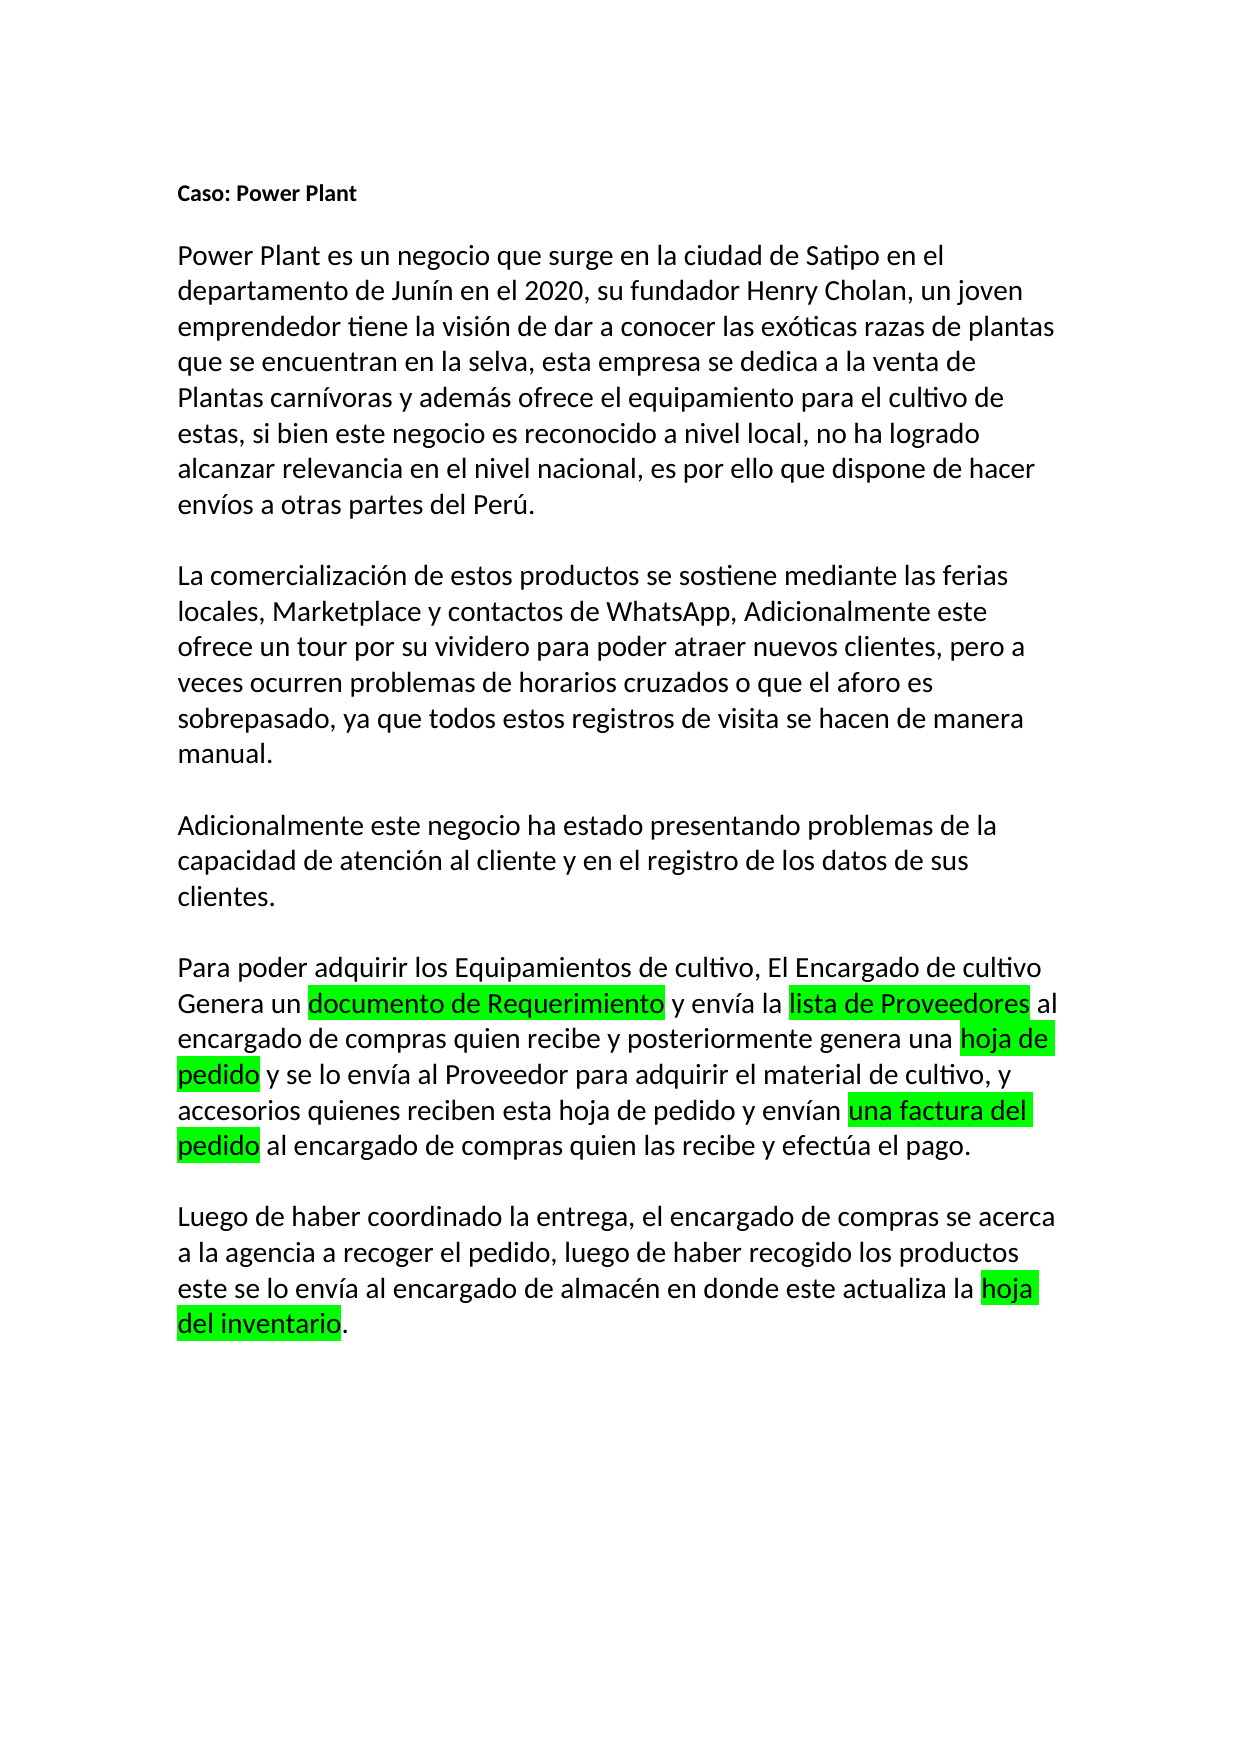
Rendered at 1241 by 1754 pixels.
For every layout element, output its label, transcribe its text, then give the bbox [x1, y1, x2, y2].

text Luego de haber coordinado la entrega, el encargado de compras se acerca a la agencia a recoger el pedido, luego de haber recogido los productos este se lo envía al encargado de almacén en donde este actualiza la hoja del inventario. [177, 1198, 1063, 1341]
text Adicionalmente este negocio ha estado presentando problemas de la capacidad de atención al cliente y en el registro de los datos de sus clientes. [177, 807, 1063, 913]
text Para poder adquirir los Equipamientos de cultivo, El Encargado de cultivo Genera un documento de Requerimiento y envía la lista de Proveedores al encargado de compras quien recibe y posteriormente genera una hoja de pedido y se lo envía al Proveedor para adquirir el material de cultivo, y accesorios quienes reciben esta hoja de pedido y envían una factura del pedido al encargado de compras quien las recibe y efectúa el pago. [177, 949, 1063, 1163]
text La comercialización de estos productos se sostiene mediante las ferias locales, Marketplace y contactos de WhatsApp, Adicionalmente este ofrece un tour por su vividero para poder atraer nuevos clientes, pero a veces ocurren problemas de horarios cruzados o que el aforo es sobrepasado, ya que todos estos registros de visita se hacen de manera manual. [177, 557, 1063, 771]
text Caso: Power Plant [177, 178, 1063, 207]
text Power Plant es un negocio que surge en la ciudad de Satipo en el departamento de Junín en el 2020, su fundador Henry Cholan, un joven emprendedor tiene la visión de dar a conocer las exóticas razas de plantas que se encuentran en la selva, esta empresa se dedica a la venta de Plantas carnívoras y además ofrece el equipamiento para el cultivo de estas, si bien este negocio es reconocido a nivel local, no ha logrado alcanzar relevancia en el nivel nacional, es por ello que dispone de hacer envíos a otras partes del Perú. [177, 237, 1063, 522]
